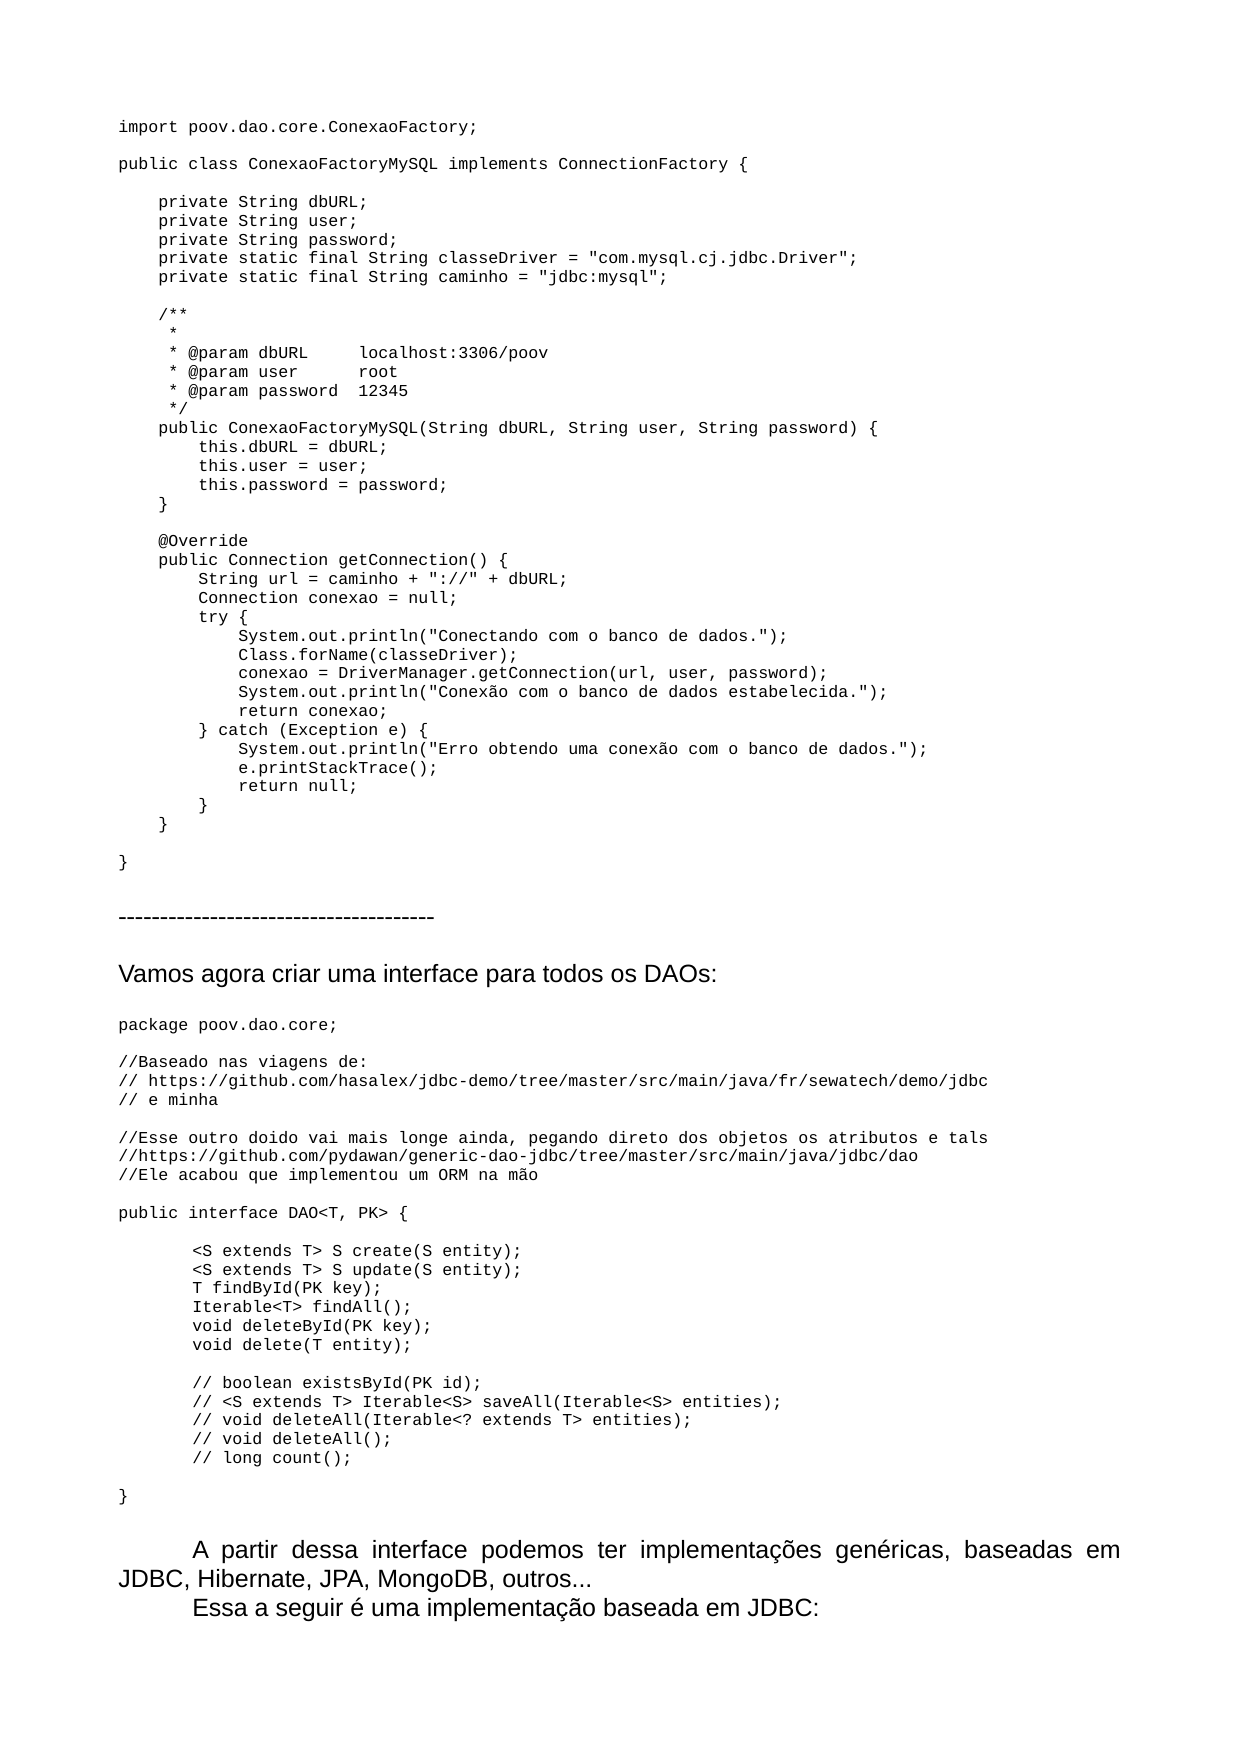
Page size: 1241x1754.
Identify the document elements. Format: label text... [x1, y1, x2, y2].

text //https://github.com/pydawan/generic-dao-jdbc/tree/master/src/main/java/jdbc/dao [118, 1148, 1122, 1167]
text Connection conexao = null; [118, 589, 1122, 608]
text public ConexaoFactoryMySQL(String dbURL, String user, String password) { [118, 420, 1122, 439]
text } [118, 853, 1122, 872]
text Iterable<T> findAll(); [118, 1299, 1122, 1318]
text return null; [118, 778, 1122, 797]
text * @param dbURL localhost:3306/poov [118, 344, 1122, 363]
text Class.forName(classeDriver); [118, 646, 1122, 665]
text */ [118, 401, 1122, 420]
text T findById(PK key); [118, 1280, 1122, 1299]
text } [118, 1487, 1122, 1506]
text // boolean existsById(PK id); [118, 1374, 1122, 1393]
text //Esse outro doido vai mais longe ainda, pegando direto dos objetos os atributos e tals [118, 1129, 1122, 1148]
text package poov.dao.core; [118, 1016, 1122, 1035]
text /** [118, 307, 1122, 326]
text // void deleteAll(Iterable<? extends T> entities); [118, 1412, 1122, 1431]
text -------------------------------------- [118, 901, 1122, 930]
text private static final String caminho = "jdbc:mysql"; [118, 269, 1122, 288]
text //Ele acabou que implementou um ORM na mão [118, 1167, 1122, 1186]
text this.dbURL = dbURL; [118, 439, 1122, 457]
text return conexao; [118, 703, 1122, 721]
text * @param password 12345 [118, 382, 1122, 401]
text System.out.println("Conexão com o banco de dados estabelecida."); [118, 684, 1122, 703]
text } [118, 816, 1122, 834]
text } [118, 797, 1122, 816]
text // https://github.com/hasalex/jdbc-demo/tree/master/src/main/java/fr/sewatech/demo/jdbc [118, 1073, 1122, 1091]
text Essa a seguir é uma implementação baseada em JDBC: [118, 1592, 1122, 1621]
text * [118, 326, 1122, 344]
text this.password = password; [118, 476, 1122, 495]
text public interface DAO<T, PK> { [118, 1204, 1122, 1223]
text String url = caminho + "://" + dbURL; [118, 571, 1122, 589]
text //Baseado nas viagens de: [118, 1054, 1122, 1073]
text Vamos agora criar uma interface para todos os DAOs: [118, 958, 1122, 987]
text // long count(); [118, 1450, 1122, 1468]
text <S extends T> S update(S entity); [118, 1261, 1122, 1280]
text conexao = DriverManager.getConnection(url, user, password); [118, 665, 1122, 684]
text } catch (Exception e) { [118, 721, 1122, 740]
text import poov.dao.core.ConexaoFactory; [118, 118, 1122, 137]
text // void deleteAll(); [118, 1431, 1122, 1450]
text void delete(T entity); [118, 1337, 1122, 1355]
text private String password; [118, 231, 1122, 250]
text * @param user root [118, 363, 1122, 382]
text System.out.println("Conectando com o banco de dados."); [118, 627, 1122, 646]
text private String dbURL; [118, 193, 1122, 212]
text // <S extends T> Iterable<S> saveAll(Iterable<S> entities); [118, 1393, 1122, 1412]
text // e minha [118, 1091, 1122, 1110]
text private String user; [118, 212, 1122, 231]
text void deleteById(PK key); [118, 1318, 1122, 1337]
text this.user = user; [118, 457, 1122, 476]
text private static final String classeDriver = "com.mysql.cj.jdbc.Driver"; [118, 250, 1122, 269]
text public class ConexaoFactoryMySQL implements ConnectionFactory { [118, 156, 1122, 175]
text A partir dessa interface podemos ter implementações genéricas, baseadas em JDBC, Hibernate, JPA, MongoDB, outros... [118, 1535, 1122, 1592]
text @Override [118, 533, 1122, 552]
text System.out.println("Erro obtendo uma conexão com o banco de dados."); [118, 740, 1122, 759]
text } [118, 495, 1122, 514]
text <S extends T> S create(S entity); [118, 1242, 1122, 1261]
text try { [118, 608, 1122, 627]
text public Connection getConnection() { [118, 552, 1122, 571]
text e.printStackTrace(); [118, 759, 1122, 778]
